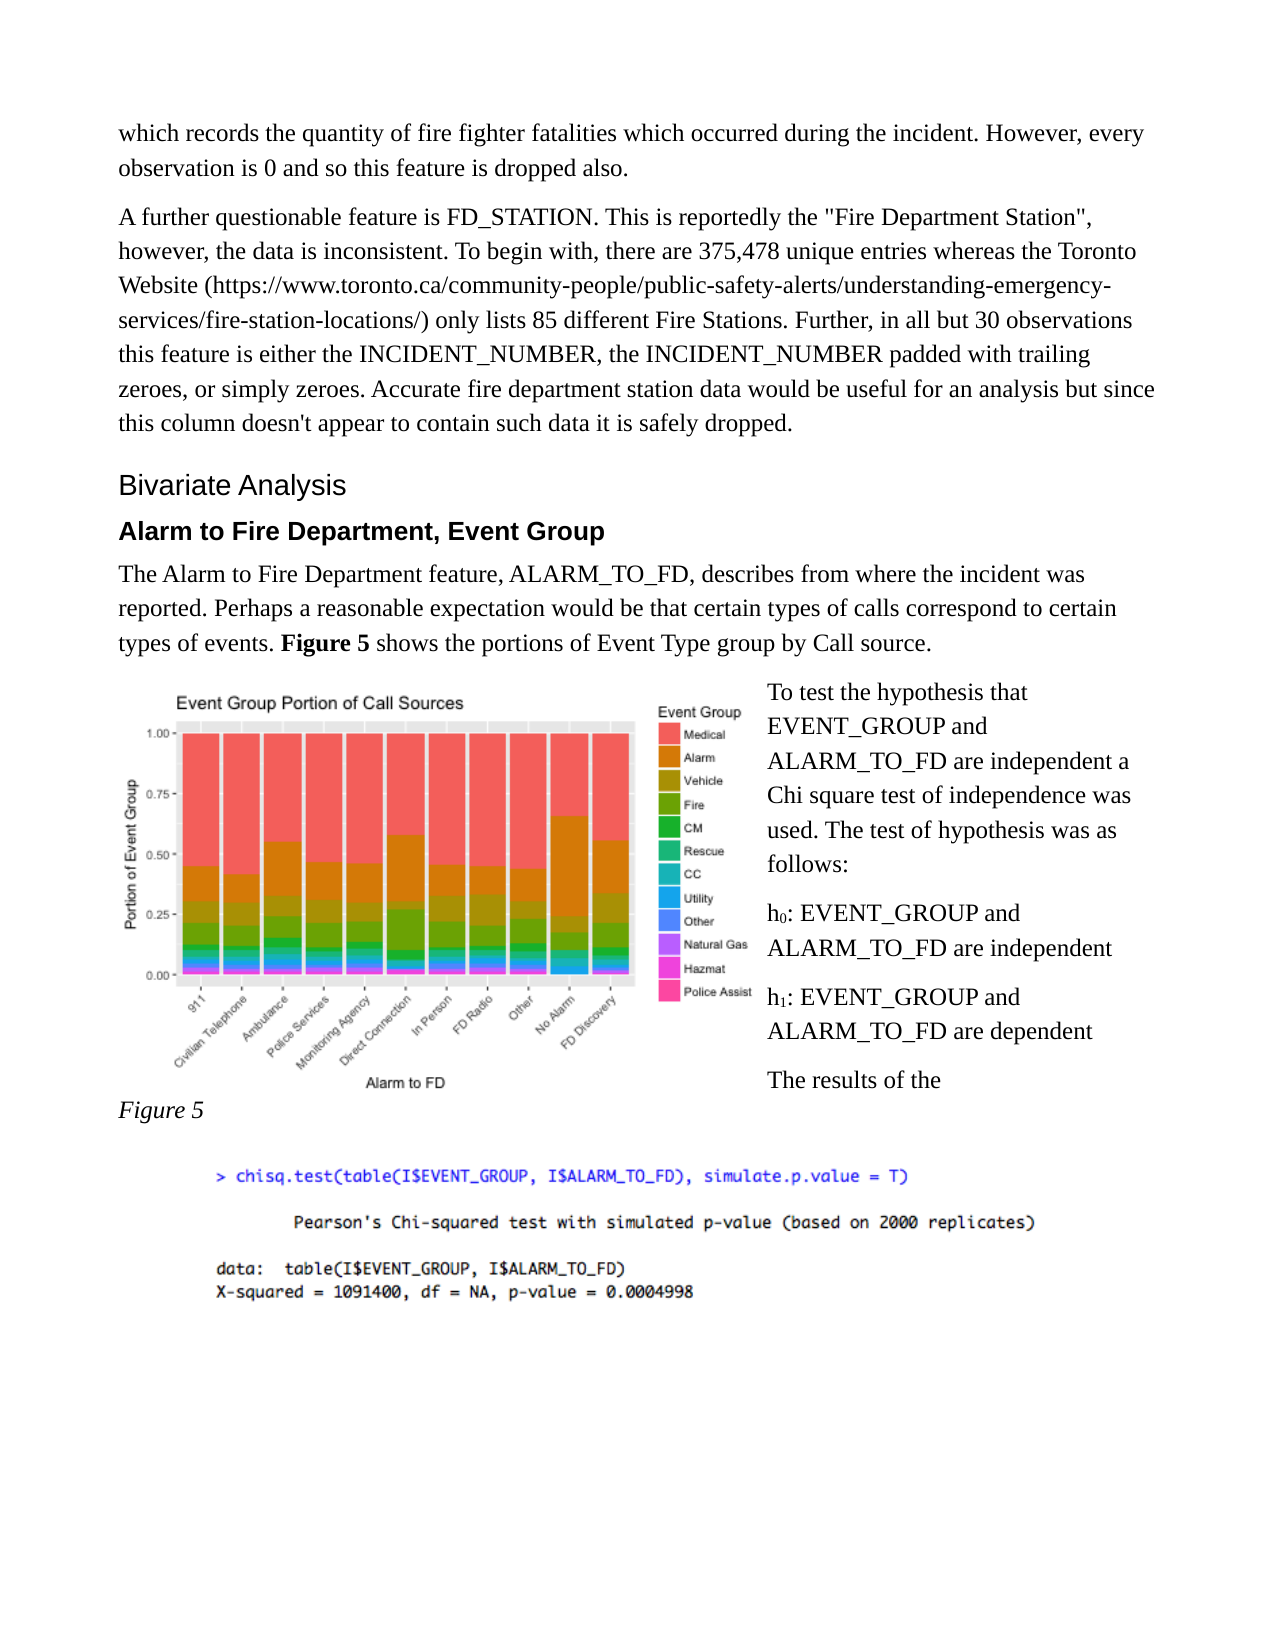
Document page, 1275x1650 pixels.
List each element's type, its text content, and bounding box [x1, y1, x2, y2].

picture [211, 1163, 1064, 1306]
text A further questionable feature is FD_STATION. This is reportedly the "Fire Department Station", however, the data is inconsistent. To begin with, there are 375,478 unique entries whereas the Toronto Website (https://www.toronto.ca/community-people/public-safety-alerts/understanding-emergency-services/fire-station-locations/) only lists 85 different Fire Stations. Further, in all but 30 observations this feature is either the INCIDENT_NUMBER, the INCIDENT_NUMBER padded with trailing zeroes, or simply zeroes. Accurate fire department station data would be useful for an analysis but since this column doesn't appear to contain such data it is safely dropped. [118, 202, 1157, 437]
text which records the quantity of fire fighter fatalities which occurred during the incident. However, every observation is 0 and so this feature is dropped also. [118, 118, 1157, 181]
text h0: EVENT_GROUP and ALARM_TO_FD are independent [767, 898, 1157, 962]
subtitle Bivariate Analysis [118, 468, 1157, 502]
text h1: EVENT_GROUP and ALARM_TO_FD are dependent [767, 982, 1157, 1045]
text The results of the [767, 1065, 1157, 1094]
subtitle Alarm to Fire Department, Event Group [118, 516, 1157, 546]
text The Alarm to Fire Department feature, ALARM_TO_FD, describes from where the incident was reported. Perhaps a reasonable expectation would be that certain types of calls correspond to certain types of events. Figure 5 shows the portions of Event Type group by Call source. [118, 559, 1157, 657]
picture [118, 689, 767, 1095]
text Figure 5 [118, 1095, 767, 1123]
text To test the hypothesis that EVENT_GROUP and ALARM_TO_FD are independent a Chi square test of independence was used. The test of hypothesis was as follows: [118, 677, 1157, 878]
